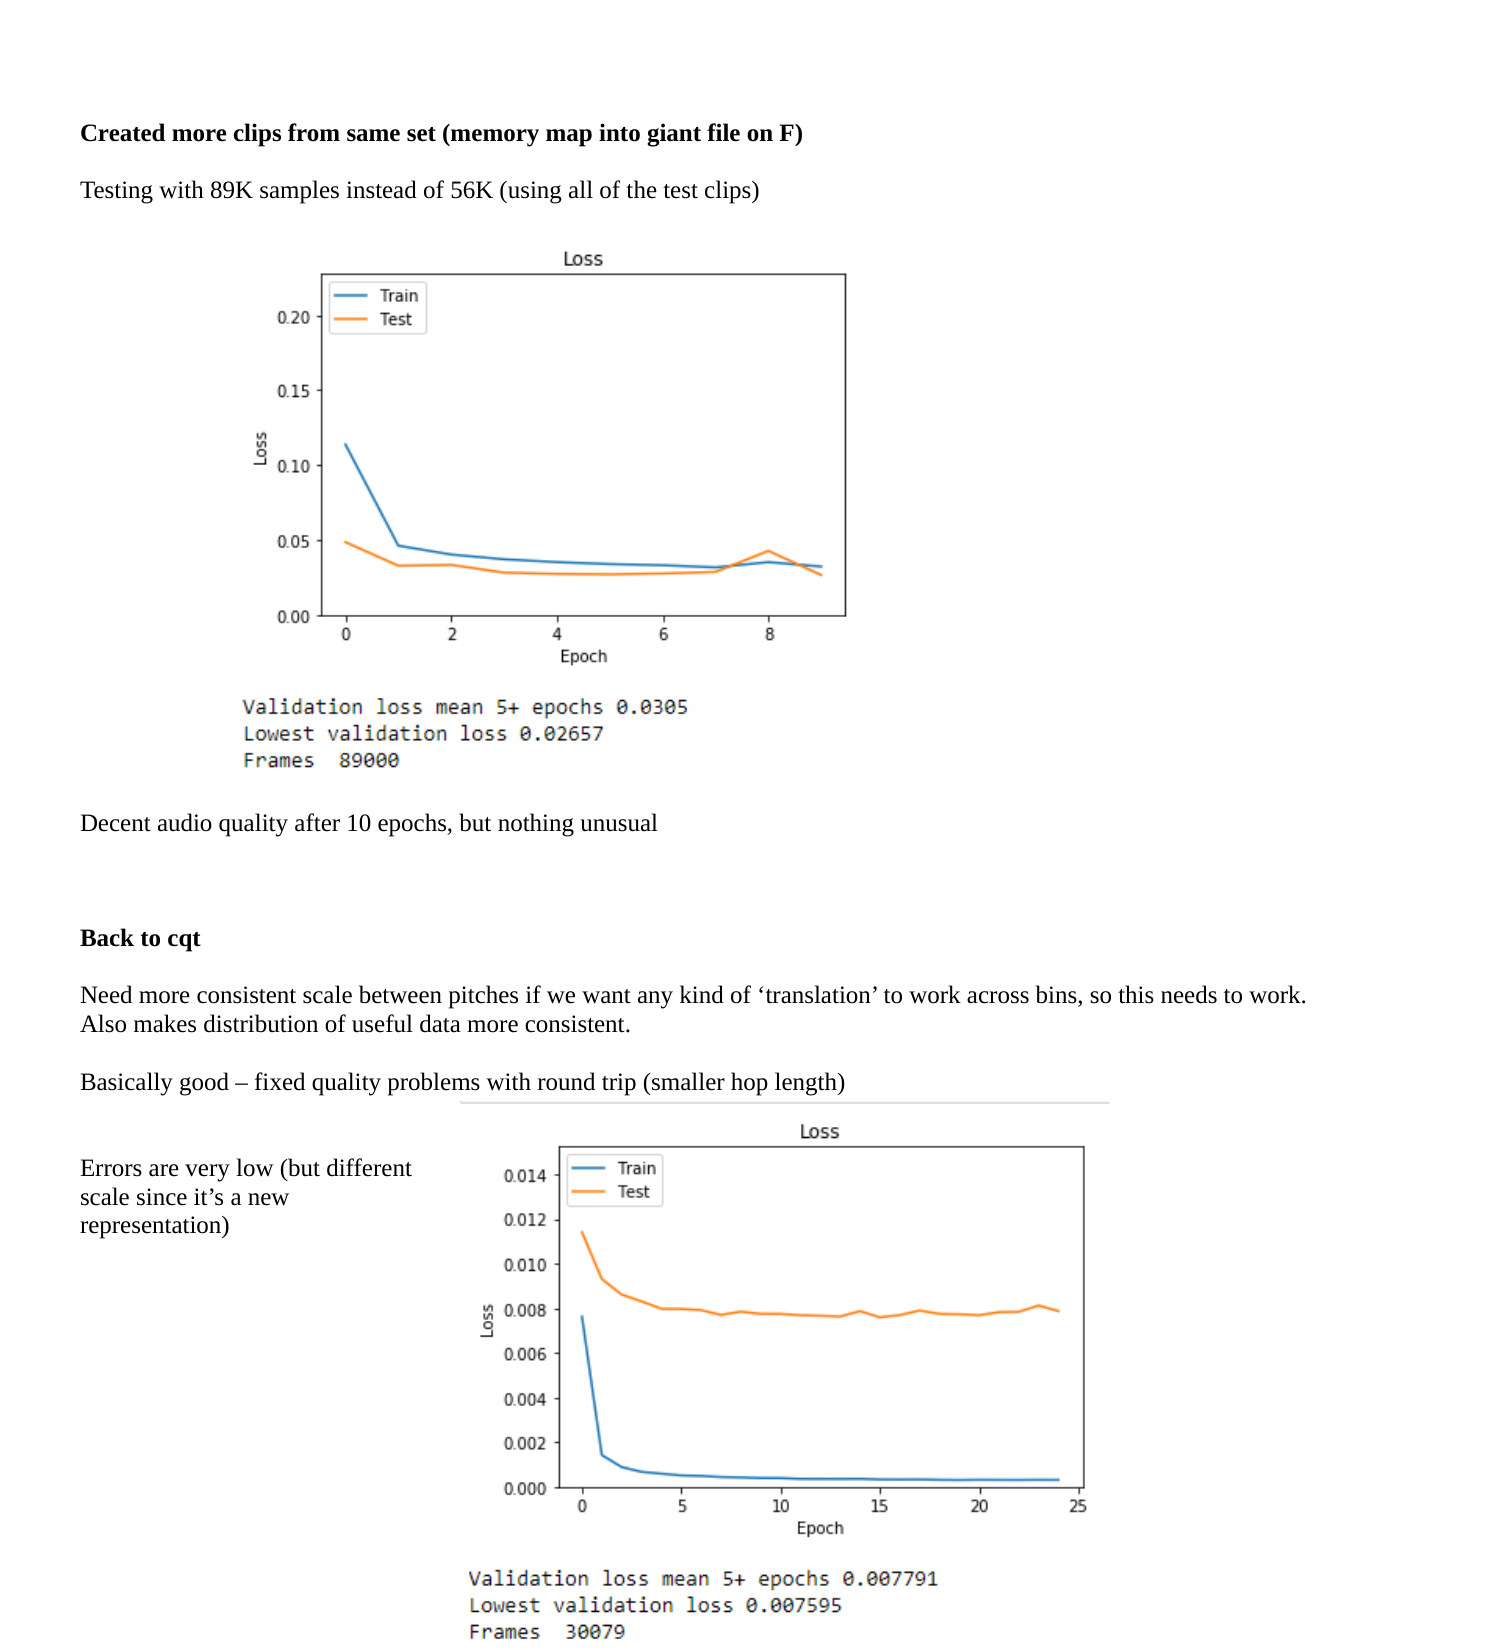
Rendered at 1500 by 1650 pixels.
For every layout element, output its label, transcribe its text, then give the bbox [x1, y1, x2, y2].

text Back to cqt [80, 923, 1448, 952]
text Basically good – fixed quality problems with round trip (smaller hop length) [80, 1067, 1448, 1096]
text Need more consistent scale between pitches if we want any kind of ‘translation’ to work across bins, so this needs to work. [80, 981, 1448, 1009]
text Created more clips from same set (memory map into giant file on F) [80, 118, 1448, 147]
text Also makes distribution of useful data more consistent. [80, 1009, 1448, 1038]
text [1110, 1153, 1448, 1239]
picture [168, 233, 895, 780]
text Testing with 89K samples instead of 56K (using all of the test clips) [80, 176, 1448, 204]
picture [418, 1101, 1110, 1650]
text Errors are very low (but different scale since it’s a new representation) [80, 1153, 418, 1239]
text Decent audio quality after 10 epochs, but nothing unusual [80, 808, 1448, 837]
